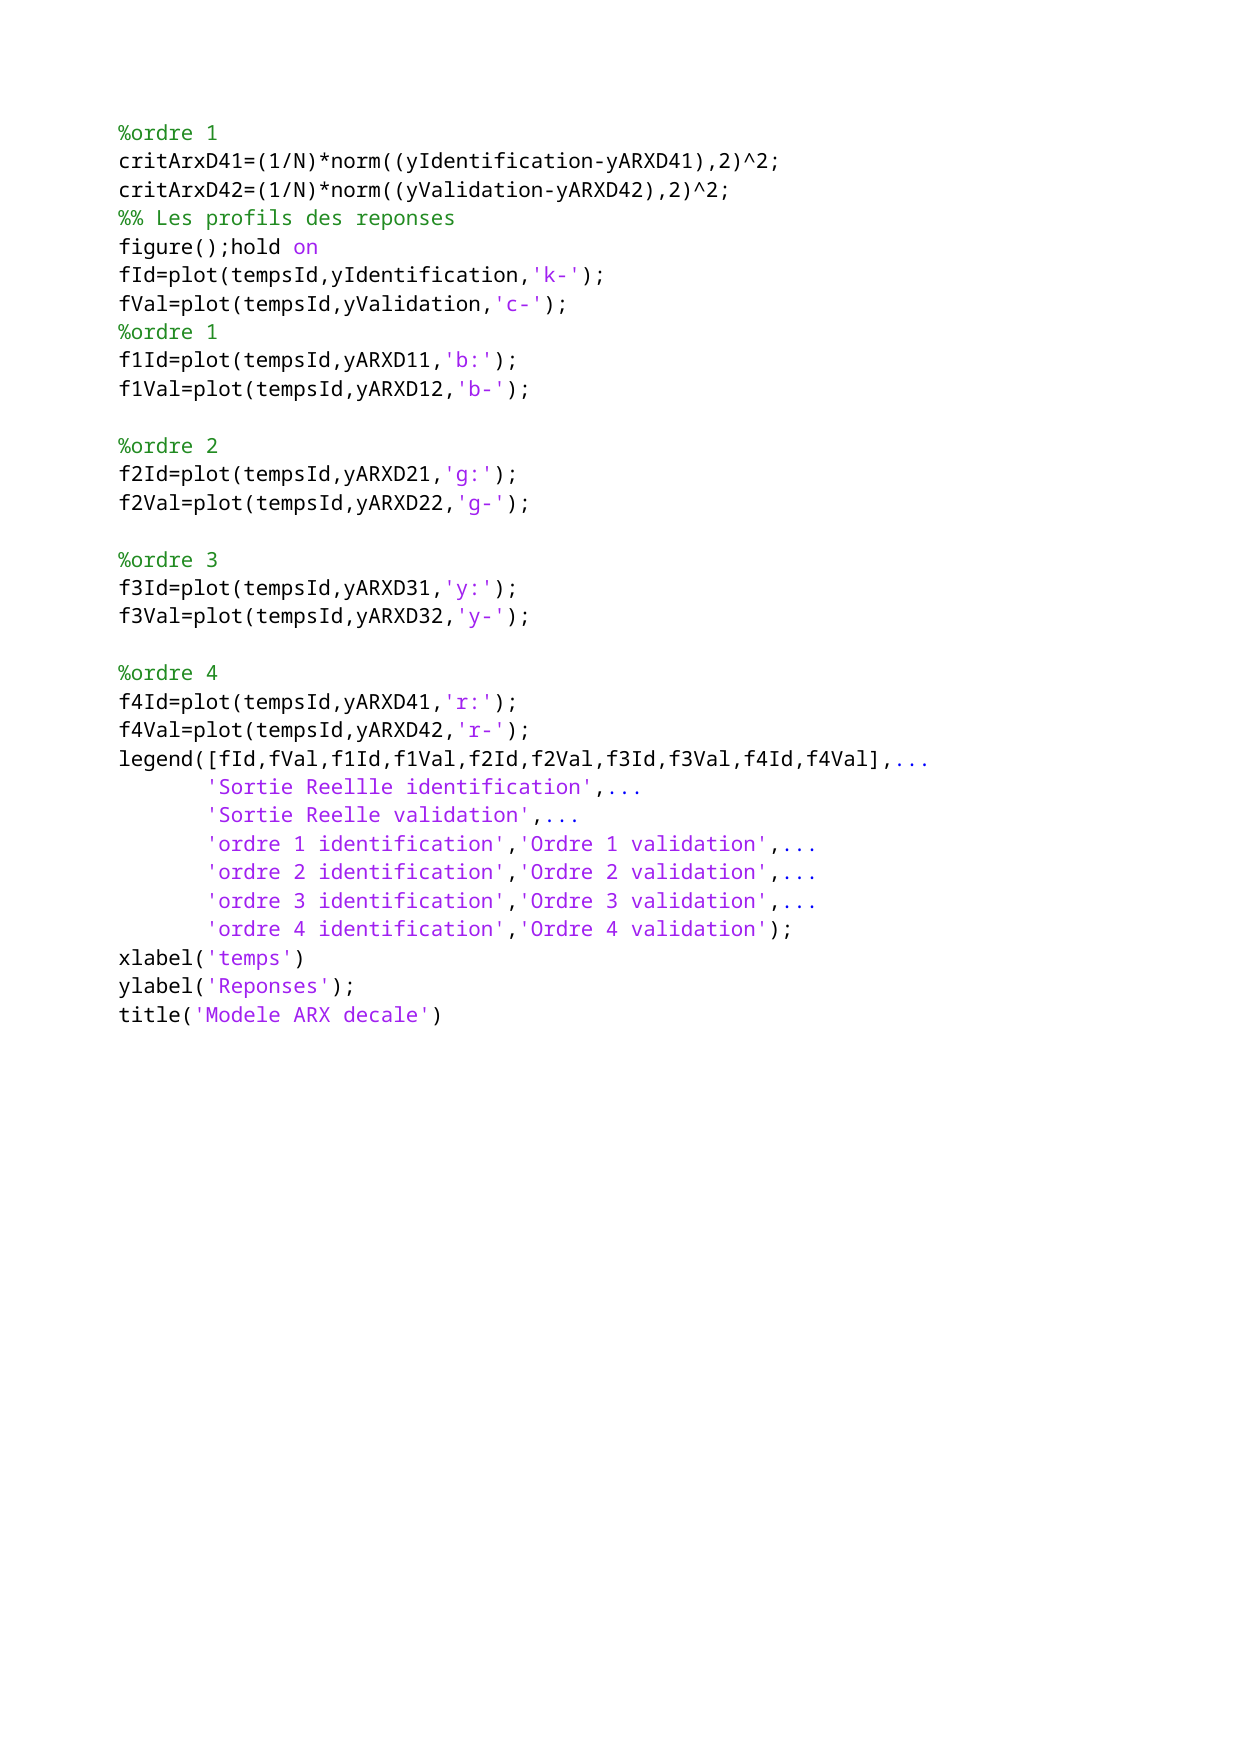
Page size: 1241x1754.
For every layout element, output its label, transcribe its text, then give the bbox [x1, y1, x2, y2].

text title('Modele ARX decale') [118, 1000, 1122, 1028]
text 'Sortie Reelle validation',... [118, 801, 1122, 829]
text fId=plot(tempsId,yIdentification,'k-'); [118, 260, 1122, 289]
text fVal=plot(tempsId,yValidation,'c-'); [118, 289, 1122, 317]
text 'ordre 2 identification','Ordre 2 validation',... [118, 857, 1122, 886]
text %ordre 1 [118, 317, 1122, 346]
text 'ordre 4 identification','Ordre 4 validation'); [118, 914, 1122, 943]
text %ordre 3 [118, 545, 1122, 573]
text xlabel('temps') [118, 943, 1122, 971]
text f4Id=plot(tempsId,yARXD41,'r:'); [118, 687, 1122, 715]
text %ordre 4 [118, 658, 1122, 687]
text %ordre 2 [118, 431, 1122, 459]
text 'Sortie Reellle identification',... [118, 772, 1122, 801]
text %% Les profils des reponses [118, 203, 1122, 232]
text f3Val=plot(tempsId,yARXD32,'y-'); [118, 602, 1122, 630]
text legend([fId,fVal,f1Id,f1Val,f2Id,f2Val,f3Id,f3Val,f4Id,f4Val],... [118, 744, 1122, 772]
text f3Id=plot(tempsId,yARXD31,'y:'); [118, 573, 1122, 602]
text f2Id=plot(tempsId,yARXD21,'g:'); [118, 459, 1122, 488]
text critArxD41=(1/N)*norm((yIdentification-yARXD41),2)^2; [118, 147, 1122, 175]
text 'ordre 3 identification','Ordre 3 validation',... [118, 886, 1122, 914]
text f1Id=plot(tempsId,yARXD11,'b:'); [118, 346, 1122, 374]
text f1Val=plot(tempsId,yARXD12,'b-'); [118, 374, 1122, 402]
text figure();hold on [118, 232, 1122, 260]
text %ordre 1 [118, 118, 1122, 147]
text 'ordre 1 identification','Ordre 1 validation',... [118, 829, 1122, 857]
text ylabel('Reponses'); [118, 971, 1122, 1000]
text f2Val=plot(tempsId,yARXD22,'g-'); [118, 488, 1122, 516]
text f4Val=plot(tempsId,yARXD42,'r-'); [118, 715, 1122, 744]
text critArxD42=(1/N)*norm((yValidation-yARXD42),2)^2; [118, 175, 1122, 203]
